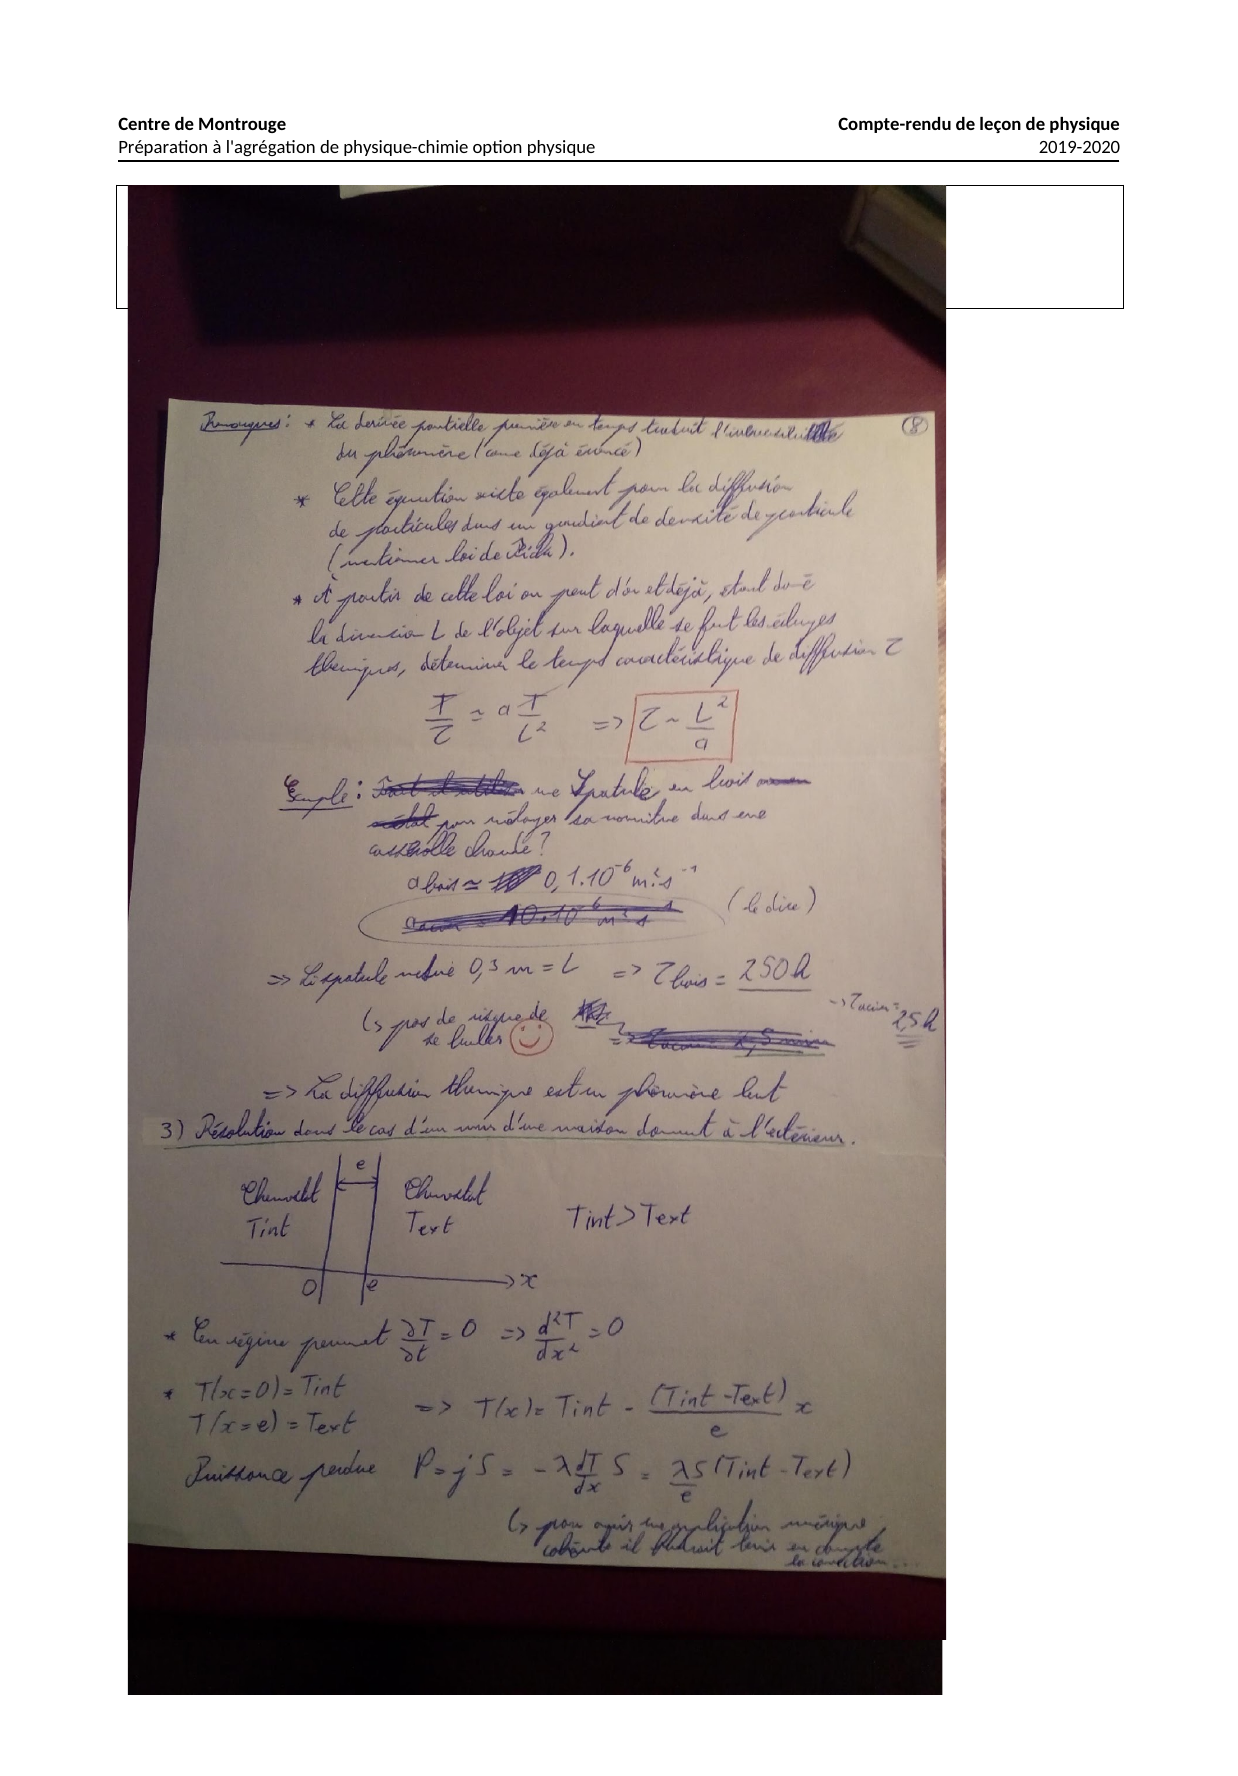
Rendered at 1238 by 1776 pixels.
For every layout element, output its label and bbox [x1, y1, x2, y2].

table_cell [947, 186, 1123, 308]
picture [127, 185, 947, 1695]
table_cell [117, 186, 127, 308]
